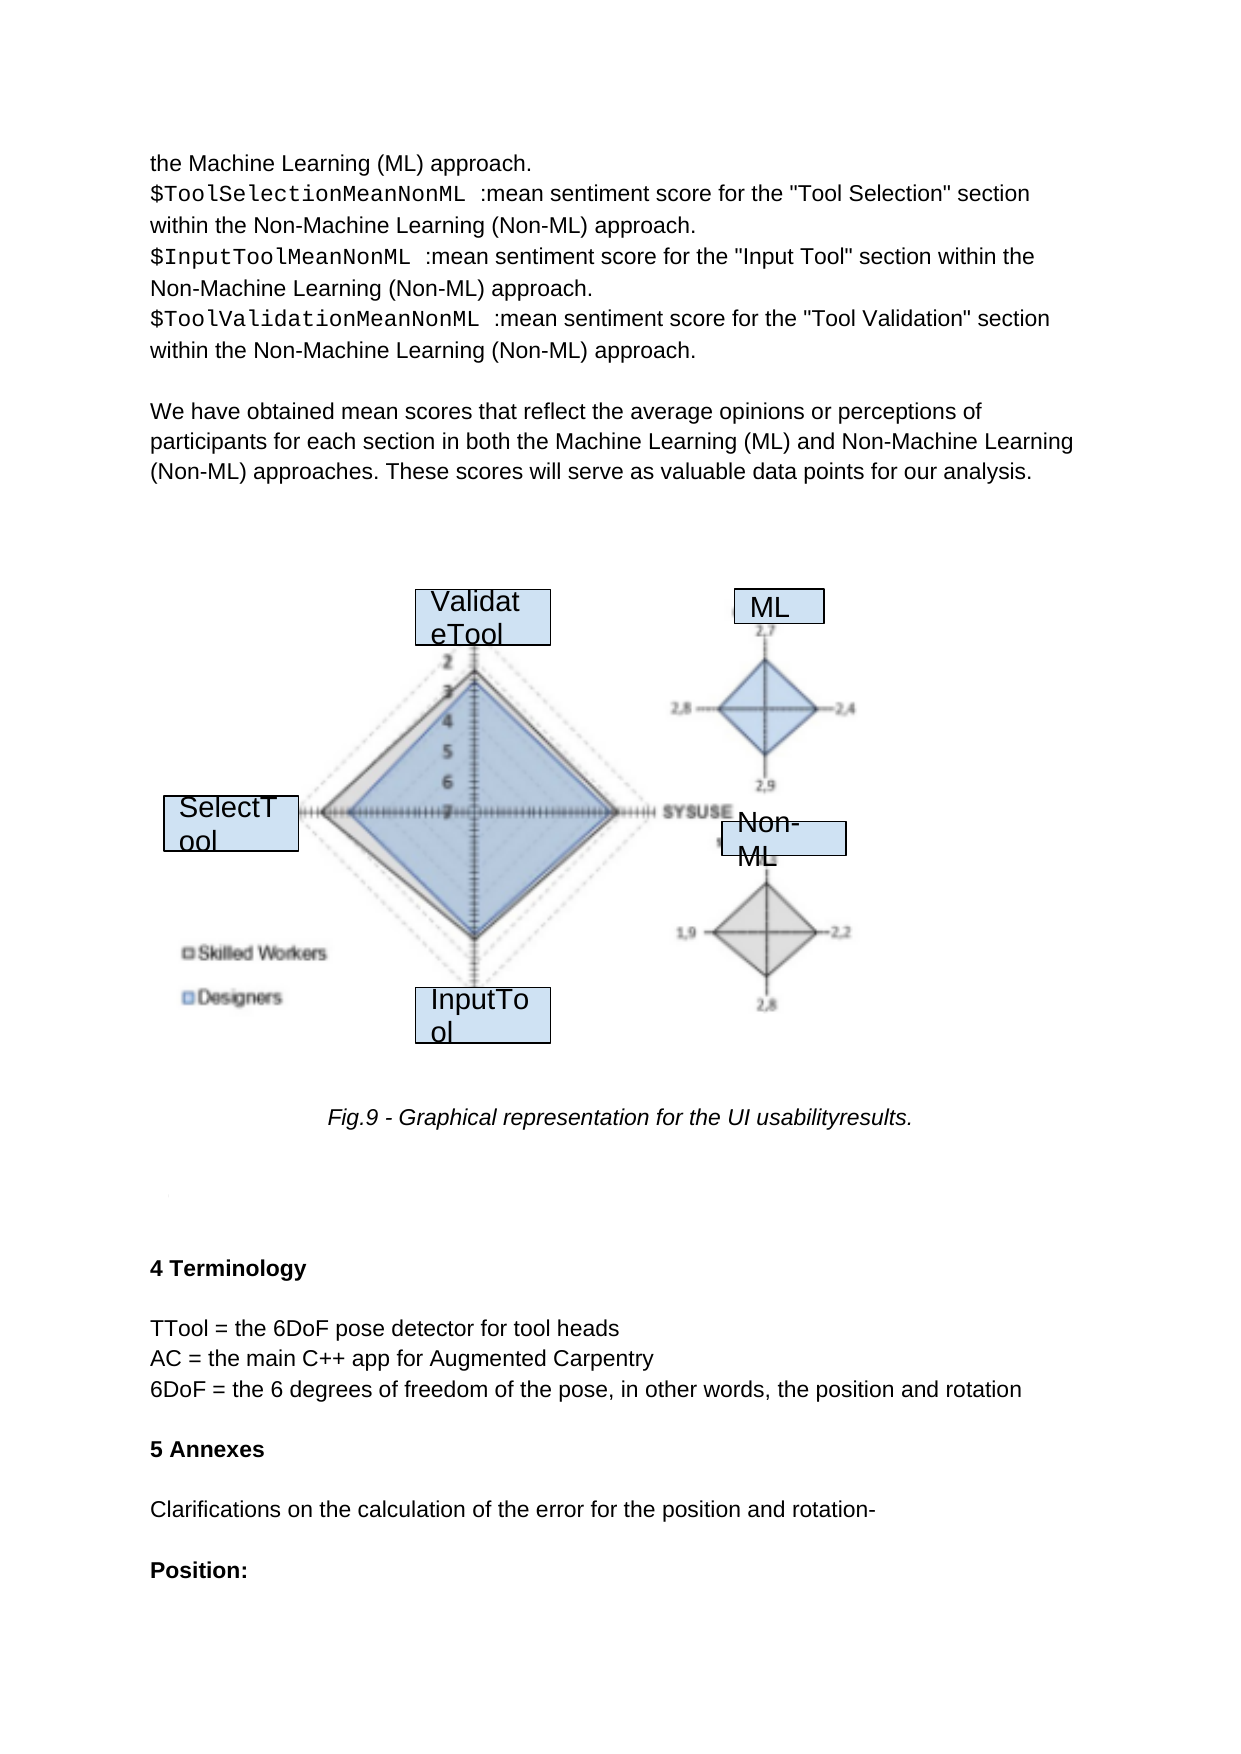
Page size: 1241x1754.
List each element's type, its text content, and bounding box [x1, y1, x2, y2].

text $ToolValidationMeanNonML :mean sentiment score for the "Tool Validation" section within the Non-Machine Learning (Non-ML) approach. [150, 305, 1090, 363]
text Fig.9 - Graphical representation for the UI usabilityresults. [150, 1104, 1090, 1130]
text We have obtained mean scores that reflect the average opinions or perceptions of participants for each section in both the Machine Learning (ML) and Non-Machine Learning (Non-ML) approaches. These scores will serve as valuable data points for our analysis. [150, 398, 1090, 484]
text $ToolSelectionMeanNonML :mean sentiment score for the "Tool Selection" section within the Non-Machine Learning (Non-ML) approach. [150, 180, 1090, 239]
picture [150, 548, 927, 1070]
text 4 Terminology [150, 1255, 1090, 1281]
text 5 Annexes [150, 1436, 1090, 1462]
text $InputToolMeanNonML :mean sentiment score for the "Input Tool" section within the Non-Machine Learning (Non-ML) approach. [150, 243, 1090, 301]
text Position: [150, 1557, 1090, 1583]
text AC = the main C++ app for Augmented Carpentry [150, 1345, 1090, 1372]
text 6DoF = the 6 degrees of freedom of the pose, in other words, the position and rotation [150, 1376, 1090, 1402]
text Clarifications on the calculation of the error for the position and rotation- [150, 1496, 1090, 1523]
text the Machine Learning (ML) approach. [150, 150, 1090, 176]
text TTool = the 6DoF pose detector for tool heads [150, 1315, 1090, 1341]
